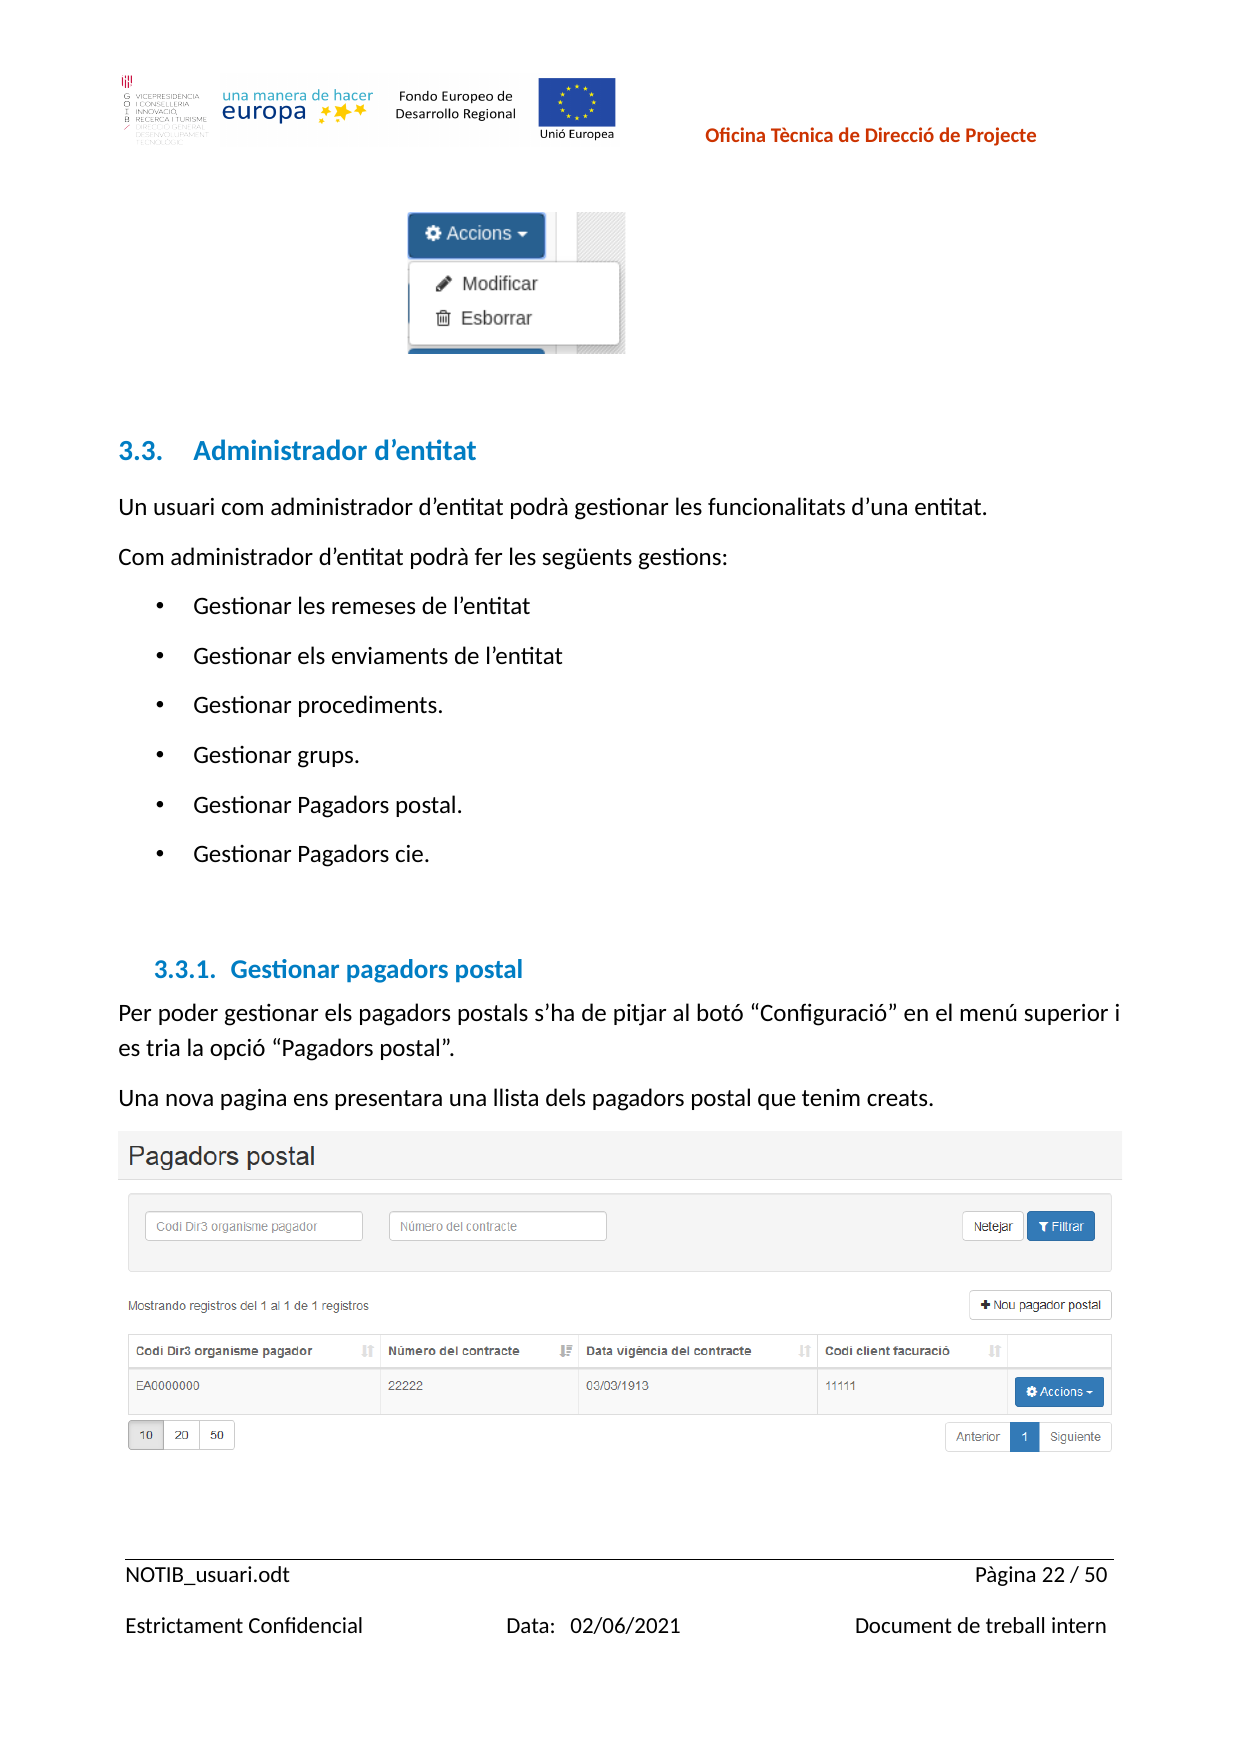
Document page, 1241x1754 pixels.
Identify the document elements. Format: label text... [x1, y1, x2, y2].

list Gestionar les remeses de l’entitat [156, 590, 1122, 621]
picture [118, 73, 213, 147]
text Per poder gestionar els pagadors postals s’ha de pitjar al botó “Configuració” en el menú superior i es tria la opció “Pagadors postal”. [118, 998, 1122, 1063]
list Gestionar Pagadors cie. [156, 838, 1122, 869]
list Gestionar els enviaments de l’entitat [156, 640, 1122, 671]
text Una nova pagina ens presentara una llista dels pagadors postal que tenim creats. [118, 1082, 1122, 1113]
subtitle Administrador d’entitat [118, 432, 1122, 468]
picture [219, 73, 621, 147]
list Gestionar procediments. [156, 689, 1122, 720]
list Gestionar Pagadors postal. [156, 789, 1122, 819]
text Com administrador d’entitat podrà fer les següents gestions: [118, 541, 1122, 571]
text Un usuari com administrador d’entitat podrà gestionar les funcionalitats d’una entitat. [118, 491, 1122, 522]
subtitle Gestionar pagadors postal [153, 952, 1122, 985]
picture [118, 1131, 1123, 1462]
picture [407, 212, 626, 354]
list Gestionar grups. [156, 739, 1122, 770]
